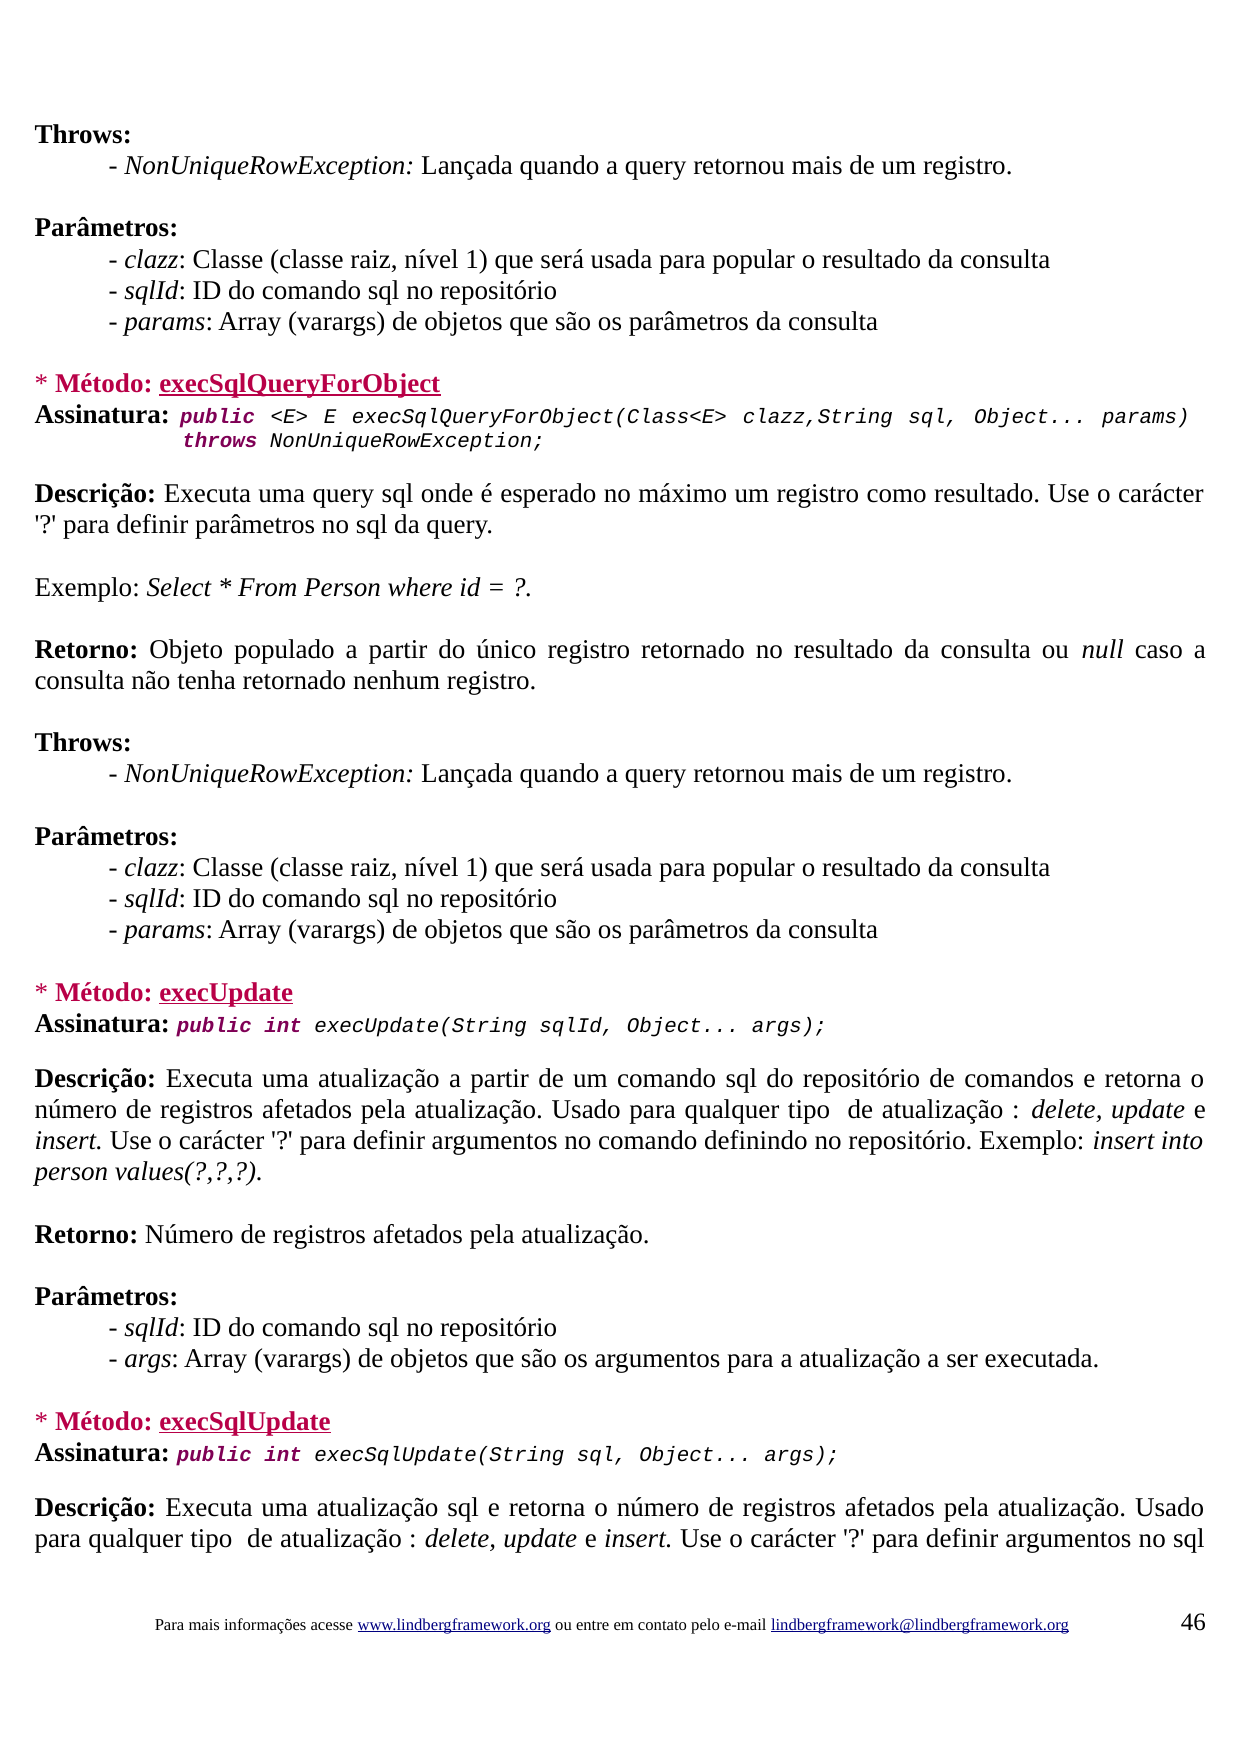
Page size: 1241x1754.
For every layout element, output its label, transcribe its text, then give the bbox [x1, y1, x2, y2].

text - params: Array (varargs) de objetos que são os parâmetros da consulta [34, 913, 1206, 944]
text Throws: [34, 118, 1206, 149]
text Descrição: Executa uma query sql onde é esperado no máximo um registro como resultado. Use o carácter '?' para definir parâmetros no sql da query. [34, 477, 1206, 539]
text Parâmetros: [34, 212, 1206, 243]
text - params: Array (varargs) de objetos que são os parâmetros da consulta [34, 305, 1206, 336]
text - args: Array (varargs) de objetos que são os argumentos para a atualização a ser executada. [34, 1342, 1206, 1373]
text Parâmetros: [34, 820, 1206, 851]
text - clazz: Classe (classe raiz, nível 1) que será usada para popular o resultado da consulta [34, 243, 1206, 274]
text * Método: execUpdate [34, 976, 1206, 1007]
text Assinatura: public int execUpdate(String sqlId, Object... args); [34, 1007, 1206, 1038]
text Retorno: Número de registros afetados pela atualização. [34, 1218, 1206, 1249]
text - sqlId: ID do comando sql no repositório [34, 1311, 1206, 1342]
text - sqlId: ID do comando sql no repositório [34, 274, 1206, 305]
text - NonUniqueRowException: Lançada quando a query retornou mais de um registro. [34, 149, 1206, 180]
text Throws: [34, 726, 1206, 758]
text Assinatura: public int execSqlUpdate(String sql, Object... args); [34, 1436, 1206, 1467]
text Descrição: Executa uma atualização sql e retorna o número de registros afetados pela atualização. Usado para qualquer tipo de atualização : delete, update e insert. Use o carácter '?' para definir argumentos no sql [34, 1491, 1206, 1553]
text - sqlId: ID do comando sql no repositório [34, 882, 1206, 913]
text Exemplo: Select * From Person where id = ?. [34, 571, 1206, 602]
text Retorno: Objeto populado a partir do único registro retornado no resultado da consulta ou null caso a consulta não tenha retornado nenhum registro. [34, 633, 1206, 695]
text - clazz: Classe (classe raiz, nível 1) que será usada para popular o resultado da consulta [34, 851, 1206, 882]
text Descrição: Executa uma atualização a partir de um comando sql do repositório de comandos e retorna o número de registros afetados pela atualização. Usado para qualquer tipo de atualização : delete, update e insert. Use o carácter '?' para definir argumentos no comando definindo no repositório. Exemplo: insert into person values(?,?,?). [34, 1062, 1206, 1187]
text Parâmetros: [34, 1280, 1206, 1311]
text * Método: execSqlUpdate [34, 1404, 1206, 1436]
text Assinatura: public <E> E execSqlQueryForObject(Class<E> clazz,String sql, Object... params) throws NonUniqueRowException; [34, 398, 1206, 454]
text * Método: execSqlQueryForObject [34, 367, 1206, 398]
text - NonUniqueRowException: Lançada quando a query retornou mais de um registro. [34, 758, 1206, 789]
